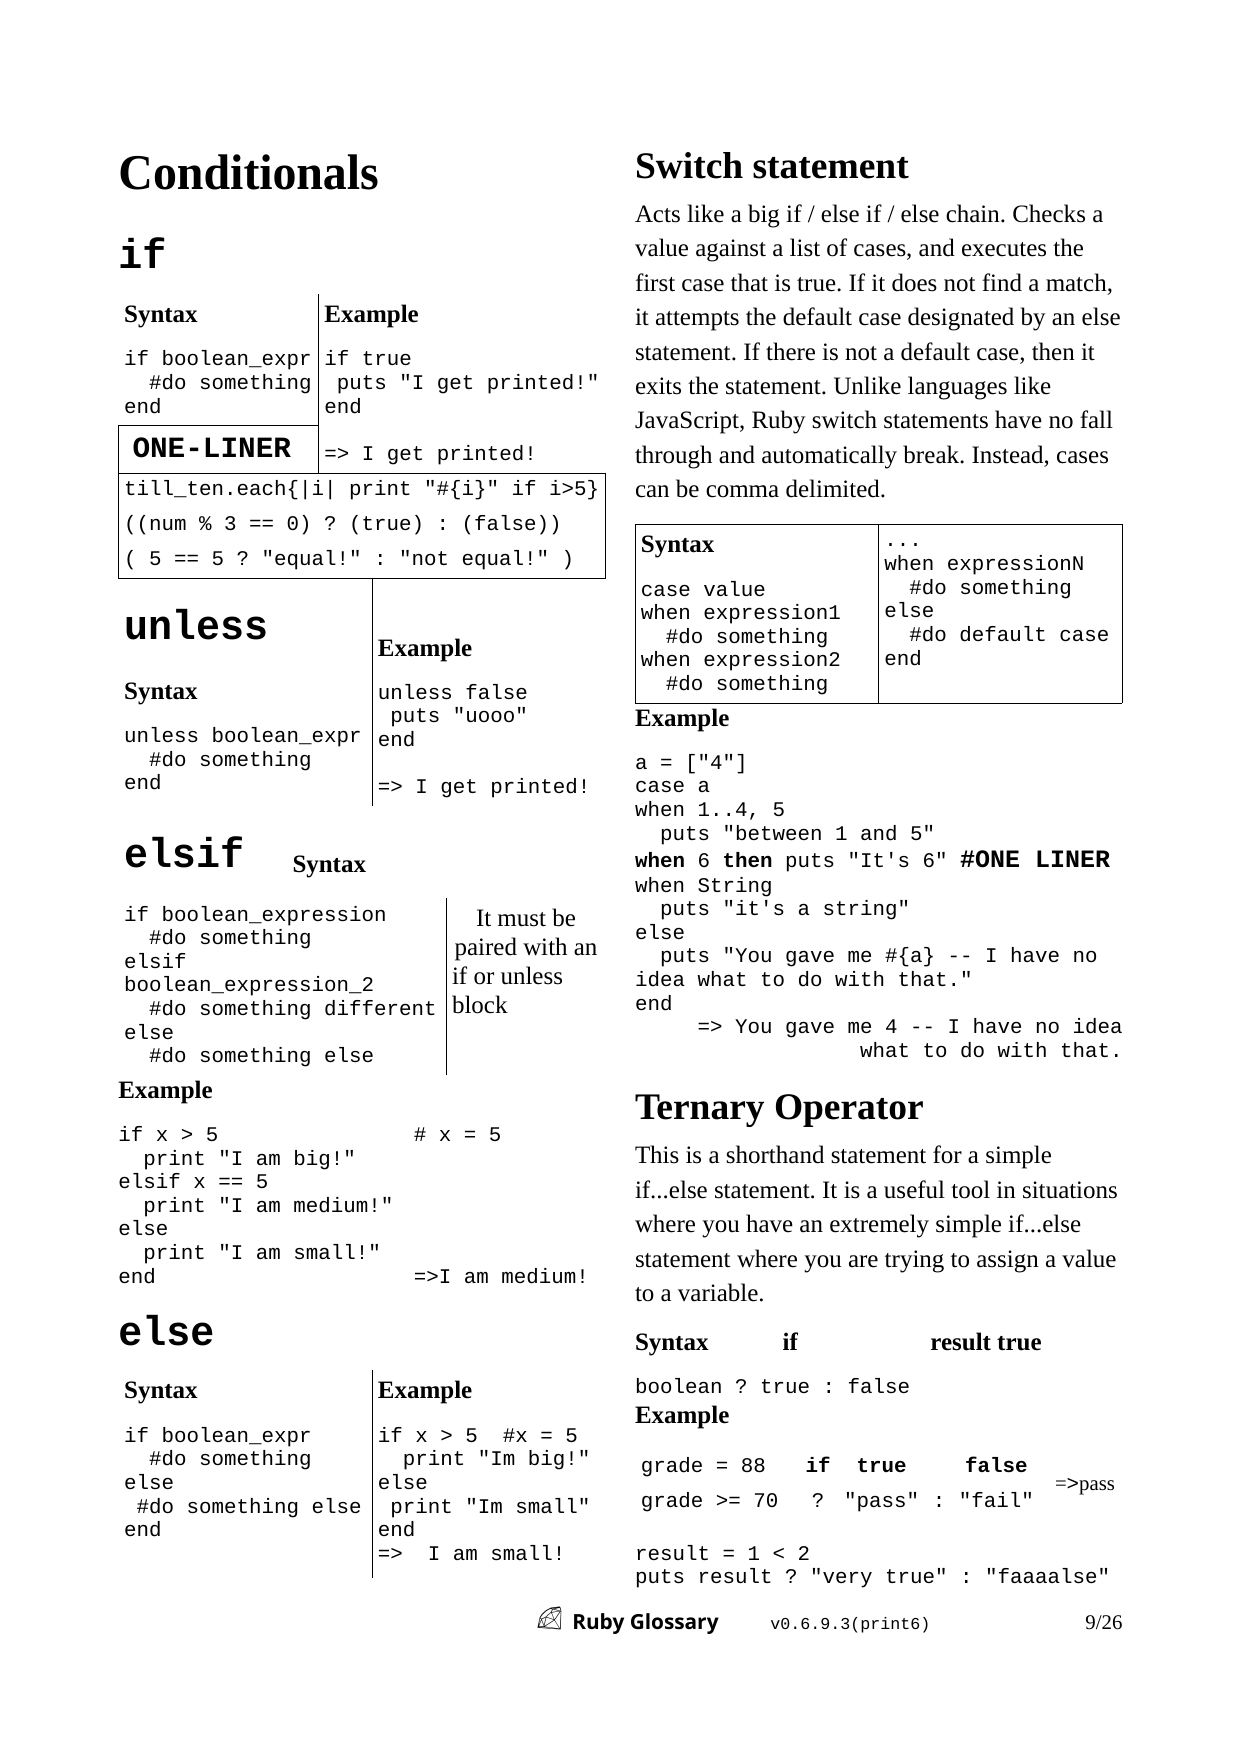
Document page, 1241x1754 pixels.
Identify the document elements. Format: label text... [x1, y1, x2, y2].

table_cell grade >= 70 [635, 1484, 798, 1519]
table_cell Syntax unless boolean_expr #do something end [118, 670, 372, 806]
table_header Syntax [287, 806, 446, 898]
subtitle Ternary Operator [635, 1084, 1122, 1128]
text when 6 then puts "It's 6" #ONE LINER [635, 846, 1122, 874]
text Acts like a big if / else if / else chain. Checks a value against a list of cases, and executes the first case that is true. If it does not find a match, it attempts the default case designated by an else statement. If there is not a default case, then it exits the statement. Unlike languages like JavaScript, Ruby switch statements have no fall through and automatically break. Instead, cases can be comma delimited. [635, 199, 1122, 503]
text puts result ? "very true" : "faaaalse" [635, 1566, 1122, 1590]
subtitle if [118, 234, 605, 281]
table_header Example if true puts "I get printed!" end => I get printed! [319, 294, 605, 472]
subtitle Conditionals [118, 143, 605, 201]
text Example [635, 1400, 1122, 1429]
text case a [635, 775, 1122, 799]
table_header Syntax if boolean_expr #do something end [118, 294, 318, 425]
text when 1..4, 5 [635, 799, 1122, 823]
table_cell ONE-LINER [119, 426, 318, 472]
text a = ["4"] [635, 752, 1122, 775]
text end =>I am medium! [118, 1266, 605, 1289]
text print "I am big!" [118, 1147, 605, 1171]
text else [118, 1218, 605, 1242]
table_header unless [118, 579, 372, 670]
text boolean ? true : false [635, 1376, 1122, 1400]
table_header false [952, 1449, 1041, 1484]
table_cell till_ten.each{|i| print "#{i}" if i>5} [119, 474, 605, 508]
text This is a shorthand statement for a simple if...else statement. It is a useful tool in situations where you have an extremely simple if...else statement where you are trying to assign a value to a variable. [635, 1140, 1122, 1307]
table_header [926, 1449, 952, 1484]
text Syntax if result true [635, 1327, 1122, 1356]
table_cell : [926, 1484, 952, 1519]
table_header elsif [118, 806, 287, 898]
table_header =>pass [1041, 1449, 1121, 1519]
table_header Syntax if boolean_expr #do something else #do something else end [118, 1370, 372, 1578]
text puts "You gave me #{a} -- I have no idea what to do with that." [635, 946, 1122, 993]
table_header true [837, 1449, 926, 1484]
table_cell ((num % 3 == 0) ? (true) : (false)) [119, 508, 605, 543]
text puts "between 1 and 5" [635, 823, 1122, 846]
text when String [635, 874, 1122, 898]
table_header ... when expressionN #do something else #do default case end [879, 525, 1122, 702]
table_header Syntax case value when expression1 #do something when expression2 #do something [636, 525, 878, 702]
table_header grade = 88 [635, 1449, 798, 1484]
text puts "it's a string" [635, 898, 1122, 922]
table_cell ? [799, 1484, 837, 1519]
table_cell ( 5 == 5 ? "equal!" : "not equal!" ) [119, 543, 605, 578]
text Example [118, 1075, 605, 1103]
text => You gave me 4 -- I have no idea what to do with that. [635, 1016, 1122, 1064]
table_cell "fail" [952, 1484, 1041, 1519]
picture [536, 1605, 562, 1630]
subtitle else [118, 1310, 605, 1357]
table_cell if boolean_expression #do something elsif boolean_expression_2 #do something different else #do something else [118, 898, 446, 1075]
table_header Example unless false puts "uooo" end => I get printed! [373, 579, 605, 806]
table_header if [799, 1449, 837, 1484]
subtitle Switch statement [635, 143, 1122, 186]
text else [635, 922, 1122, 946]
text Example [635, 704, 1122, 731]
table_cell It must be paired with an if or unless block [447, 898, 605, 1075]
table_header Example if x > 5 #x = 5 print "Im big!" else print "Im small" end => I am small! [373, 1370, 605, 1578]
text elsif x == 5 [118, 1171, 605, 1195]
text print "I am small!" [118, 1242, 605, 1266]
table_header [446, 806, 605, 898]
text print "I am medium!" [118, 1195, 605, 1218]
text if x > 5 # x = 5 [118, 1124, 605, 1147]
text end [635, 993, 1122, 1016]
table_cell "pass" [837, 1484, 926, 1519]
text result = 1 < 2 [635, 1543, 1122, 1566]
